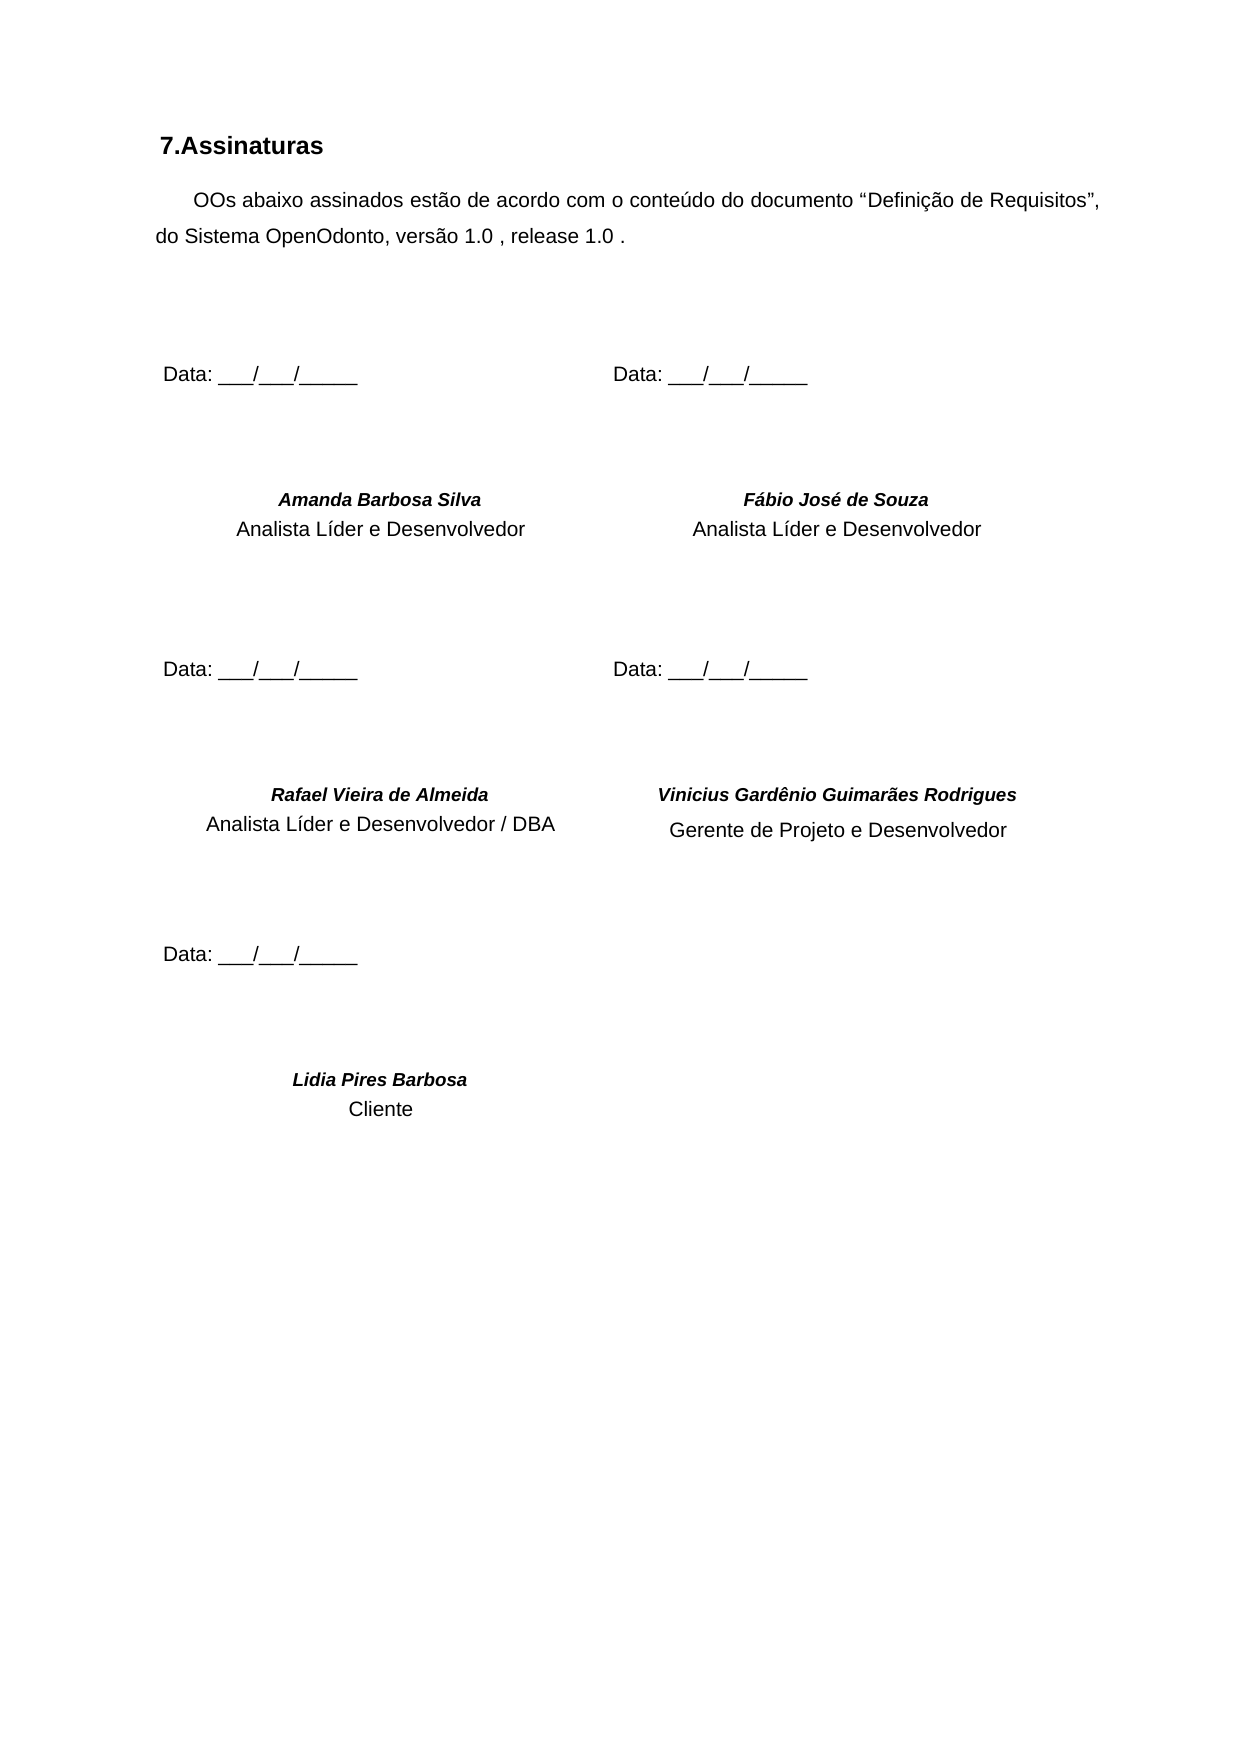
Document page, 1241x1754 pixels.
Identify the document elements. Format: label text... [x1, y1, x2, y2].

table_cell Vinicius Gardênio Guimarães Rodrigues Gerente de Projeto e Desenvolvedor [606, 778, 1070, 848]
table_header Data: ___/___/_____ [156, 325, 606, 482]
table_cell Rafael Vieira de Almeida Analista Líder e Desenvolvedor / DBA [156, 778, 606, 848]
table_cell Amanda Barbosa Silva Analista Líder e Desenvolvedor [156, 483, 606, 577]
table_cell Fábio José de Souza Analista Líder e Desenvolvedor [606, 483, 1068, 577]
title OOs abaixo assinados estão de acordo com o conteúdo do documento “Definição de Requisitos”, do Sistema OpenOdonto, versão 1.0 , release 1.0 . [155, 188, 1100, 248]
table_header [606, 906, 1070, 1063]
table_header Data: ___/___/_____ [156, 906, 606, 1063]
table_header Data: ___/___/_____ [606, 325, 1068, 482]
table_cell [606, 1063, 1070, 1134]
subtitle 7.Assinaturas [118, 131, 1100, 159]
table_cell Lidia Pires Barbosa Cliente [156, 1063, 606, 1134]
table_header Data: ___/___/_____ [156, 620, 606, 777]
table_header Data: ___/___/_____ [606, 620, 1070, 777]
